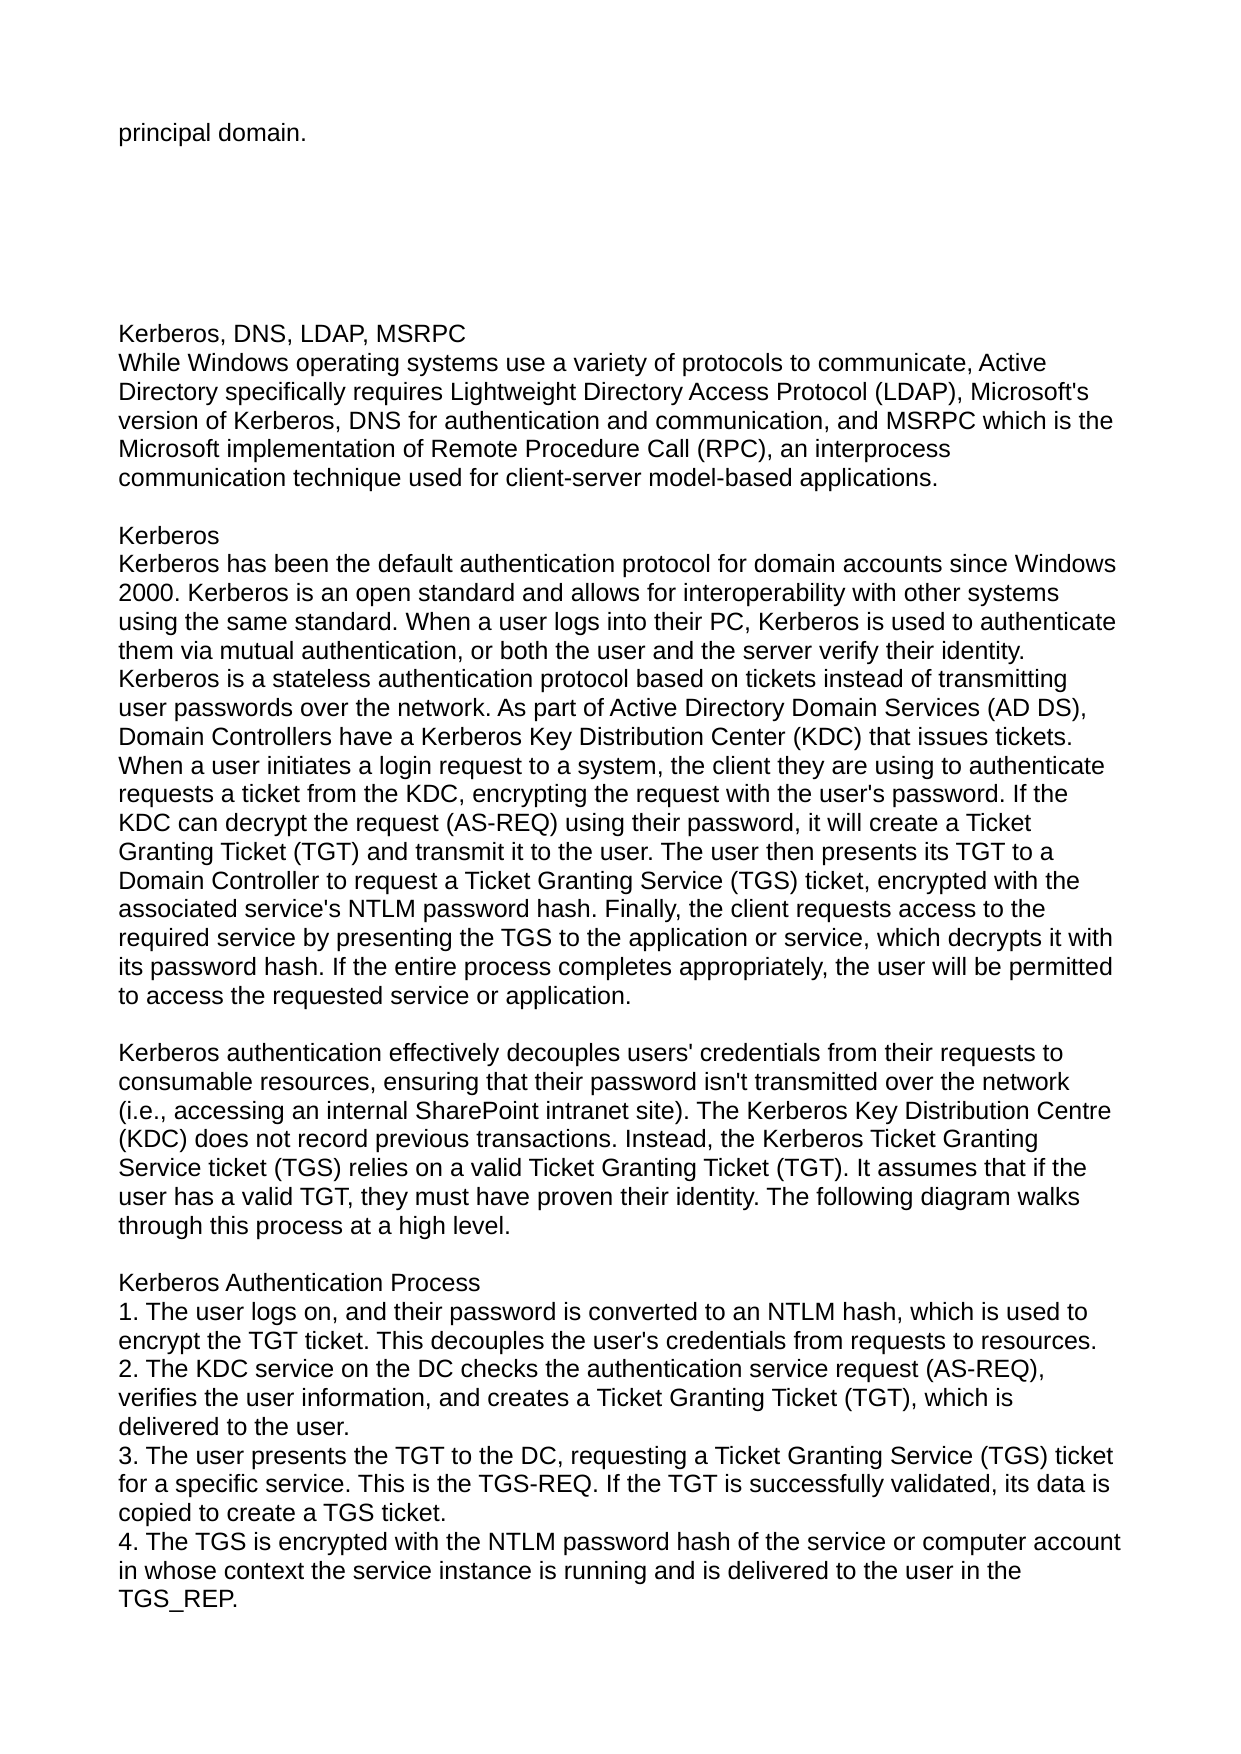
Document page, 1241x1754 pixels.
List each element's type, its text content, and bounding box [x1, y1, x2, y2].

text Kerberos has been the default authentication protocol for domain accounts since Windows 2000. Kerberos is an open standard and allows for interoperability with other systems using the same standard. When a user logs into their PC, Kerberos is used to authenticate them via mutual authentication, or both the user and the server verify their identity. Kerberos is a stateless authentication protocol based on tickets instead of transmitting user passwords over the network. As part of Active Directory Domain Services (AD DS), Domain Controllers have a Kerberos Key Distribution Center (KDC) that issues tickets. When a user initiates a login request to a system, the client they are using to authenticate requests a ticket from the KDC, encrypting the request with the user's password. If the KDC can decrypt the request (AS-REQ) using their password, it will create a Ticket Granting Ticket (TGT) and transmit it to the user. The user then presents its TGT to a Domain Controller to request a Ticket Granting Service (TGS) ticket, encrypted with the associated service's NTLM password hash. Finally, the client requests access to the required service by presenting the TGS to the application or service, which decrypts it with its password hash. If the entire process completes appropriately, the user will be permitted to access the requested service or application. [118, 549, 1122, 1009]
text Kerberos, DNS, LDAP, MSRPC [118, 319, 1122, 348]
text While Windows operating systems use a variety of protocols to communicate, Active Directory specifically requires Lightweight Directory Access Protocol (LDAP), Microsoft's version of Kerberos, DNS for authentication and communication, and MSRPC which is the Microsoft implementation of Remote Procedure Call (RPC), an interprocess communication technique used for client-server model-based applications. [118, 348, 1122, 492]
text Kerberos Authentication Process [118, 1268, 1122, 1297]
text Kerberos authentication effectively decouples users' credentials from their requests to consumable resources, ensuring that their password isn't transmitted over the network (i.e., accessing an internal SharePoint intranet site). The Kerberos Key Distribution Centre (KDC) does not record previous transactions. Instead, the Kerberos Ticket Granting Service ticket (TGS) relies on a valid Ticket Granting Ticket (TGT). It assumes that if the user has a valid TGT, they must have proven their identity. The following diagram walks through this process at a high level. [118, 1038, 1122, 1239]
text 4. The TGS is encrypted with the NTLM password hash of the service or computer account in whose context the service instance is running and is delivered to the user in the TGS_REP. [118, 1527, 1122, 1613]
text 2. The KDC service on the DC checks the authentication service request (AS-REQ), verifies the user information, and creates a Ticket Granting Ticket (TGT), which is delivered to the user. [118, 1354, 1122, 1441]
text principal domain. [118, 118, 1122, 147]
text 1. The user logs on, and their password is converted to an NTLM hash, which is used to encrypt the TGT ticket. This decouples the user's credentials from requests to resources. [118, 1297, 1122, 1354]
text 3. The user presents the TGT to the DC, requesting a Ticket Granting Service (TGS) ticket for a specific service. This is the TGS-REQ. If the TGT is successfully validated, its data is copied to create a TGS ticket. [118, 1441, 1122, 1527]
text Kerberos [118, 521, 1122, 549]
